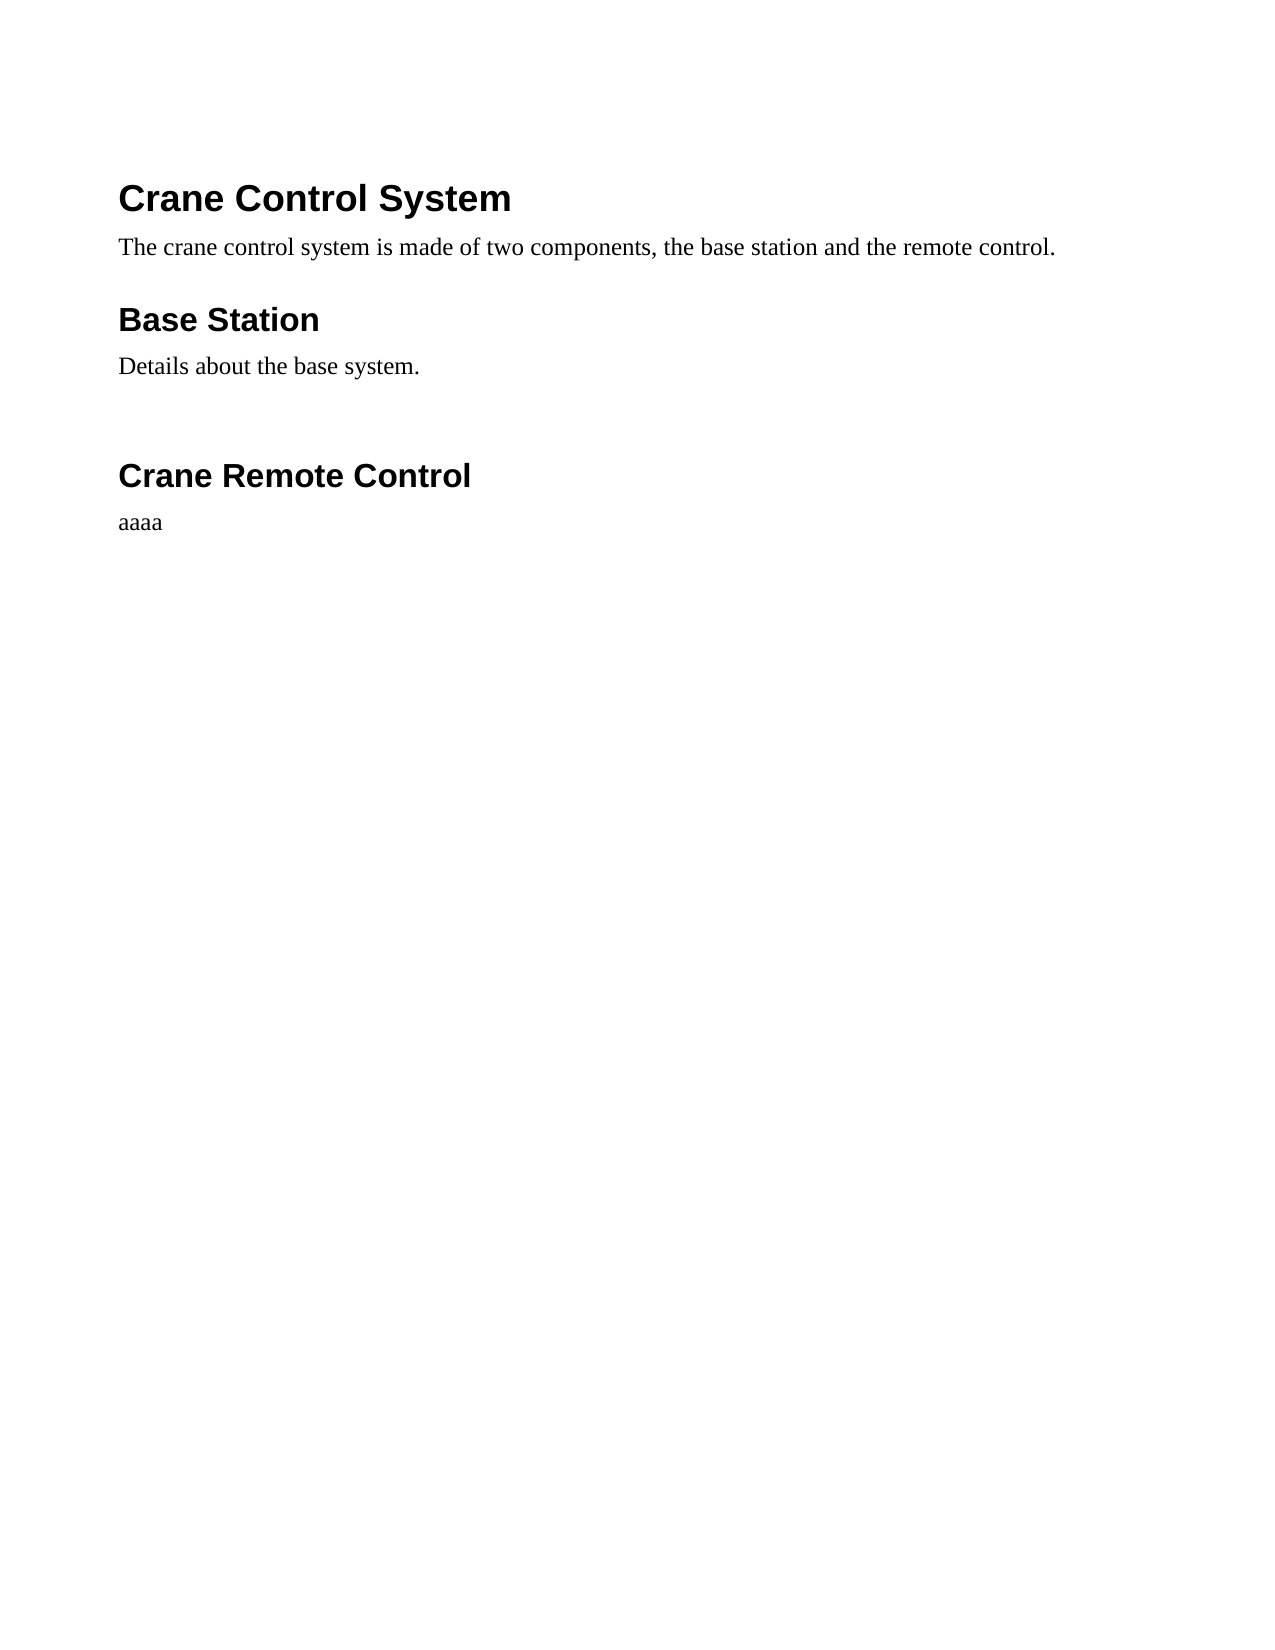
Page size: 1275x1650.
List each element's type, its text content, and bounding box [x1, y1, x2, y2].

subtitle Crane Control System [118, 176, 1157, 219]
text The crane control system is made of two components, the base station and the remote control. [118, 232, 1157, 261]
subtitle Base Station [118, 300, 1157, 339]
text aaaa [118, 507, 1157, 536]
subtitle Crane Remote Control [118, 456, 1157, 495]
text Details about the base system. [118, 351, 1157, 380]
